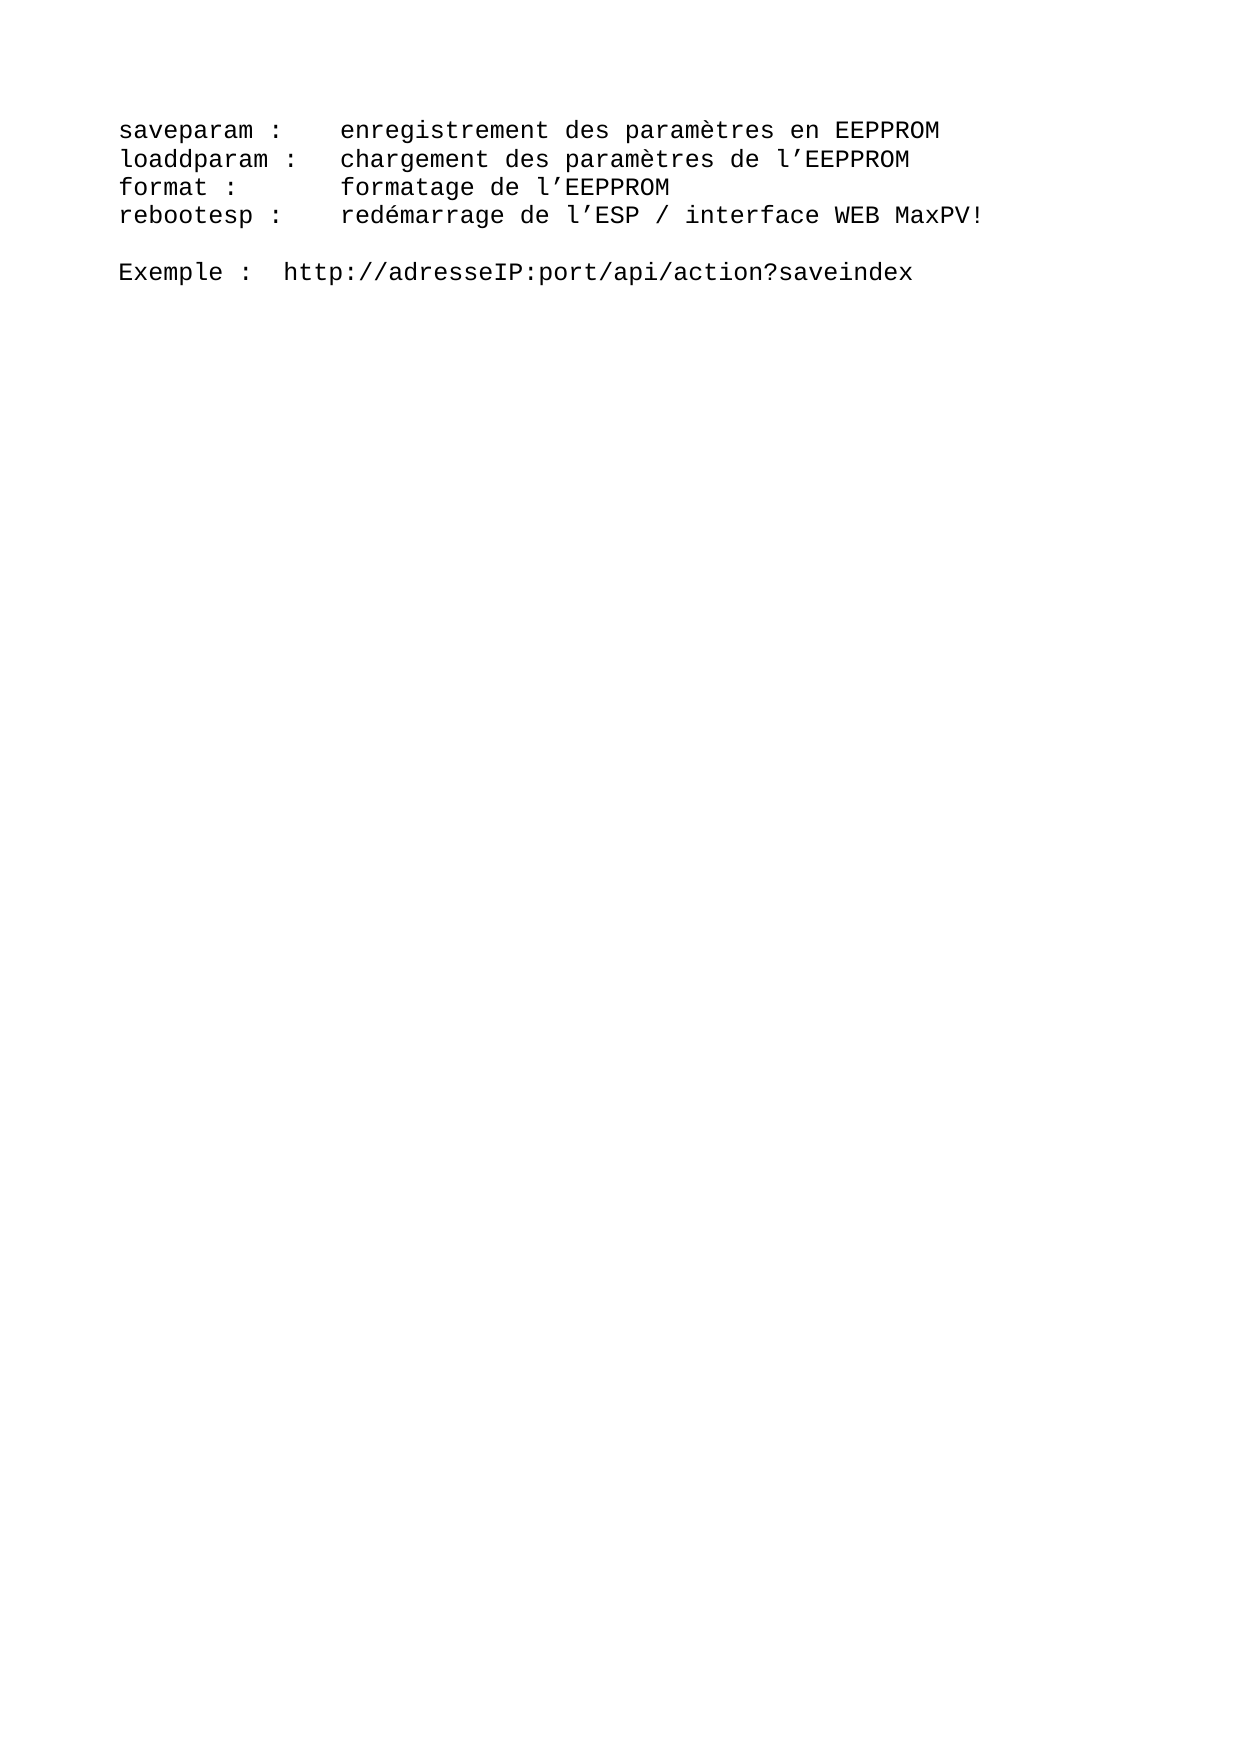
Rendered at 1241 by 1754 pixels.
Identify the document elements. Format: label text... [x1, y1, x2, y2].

text loaddparam : chargement des paramètres de l’EEPPROM [118, 146, 1122, 175]
text Exemple : http://adresseIP:port/api/action?saveindex [118, 260, 1122, 288]
text format : formatage de l’EEPPROM [118, 175, 1122, 203]
text saveparam : enregistrement des paramètres en EEPPROM [118, 118, 1122, 146]
text rebootesp : redémarrage de l’ESP / interface WEB MaxPV! [118, 203, 1122, 231]
